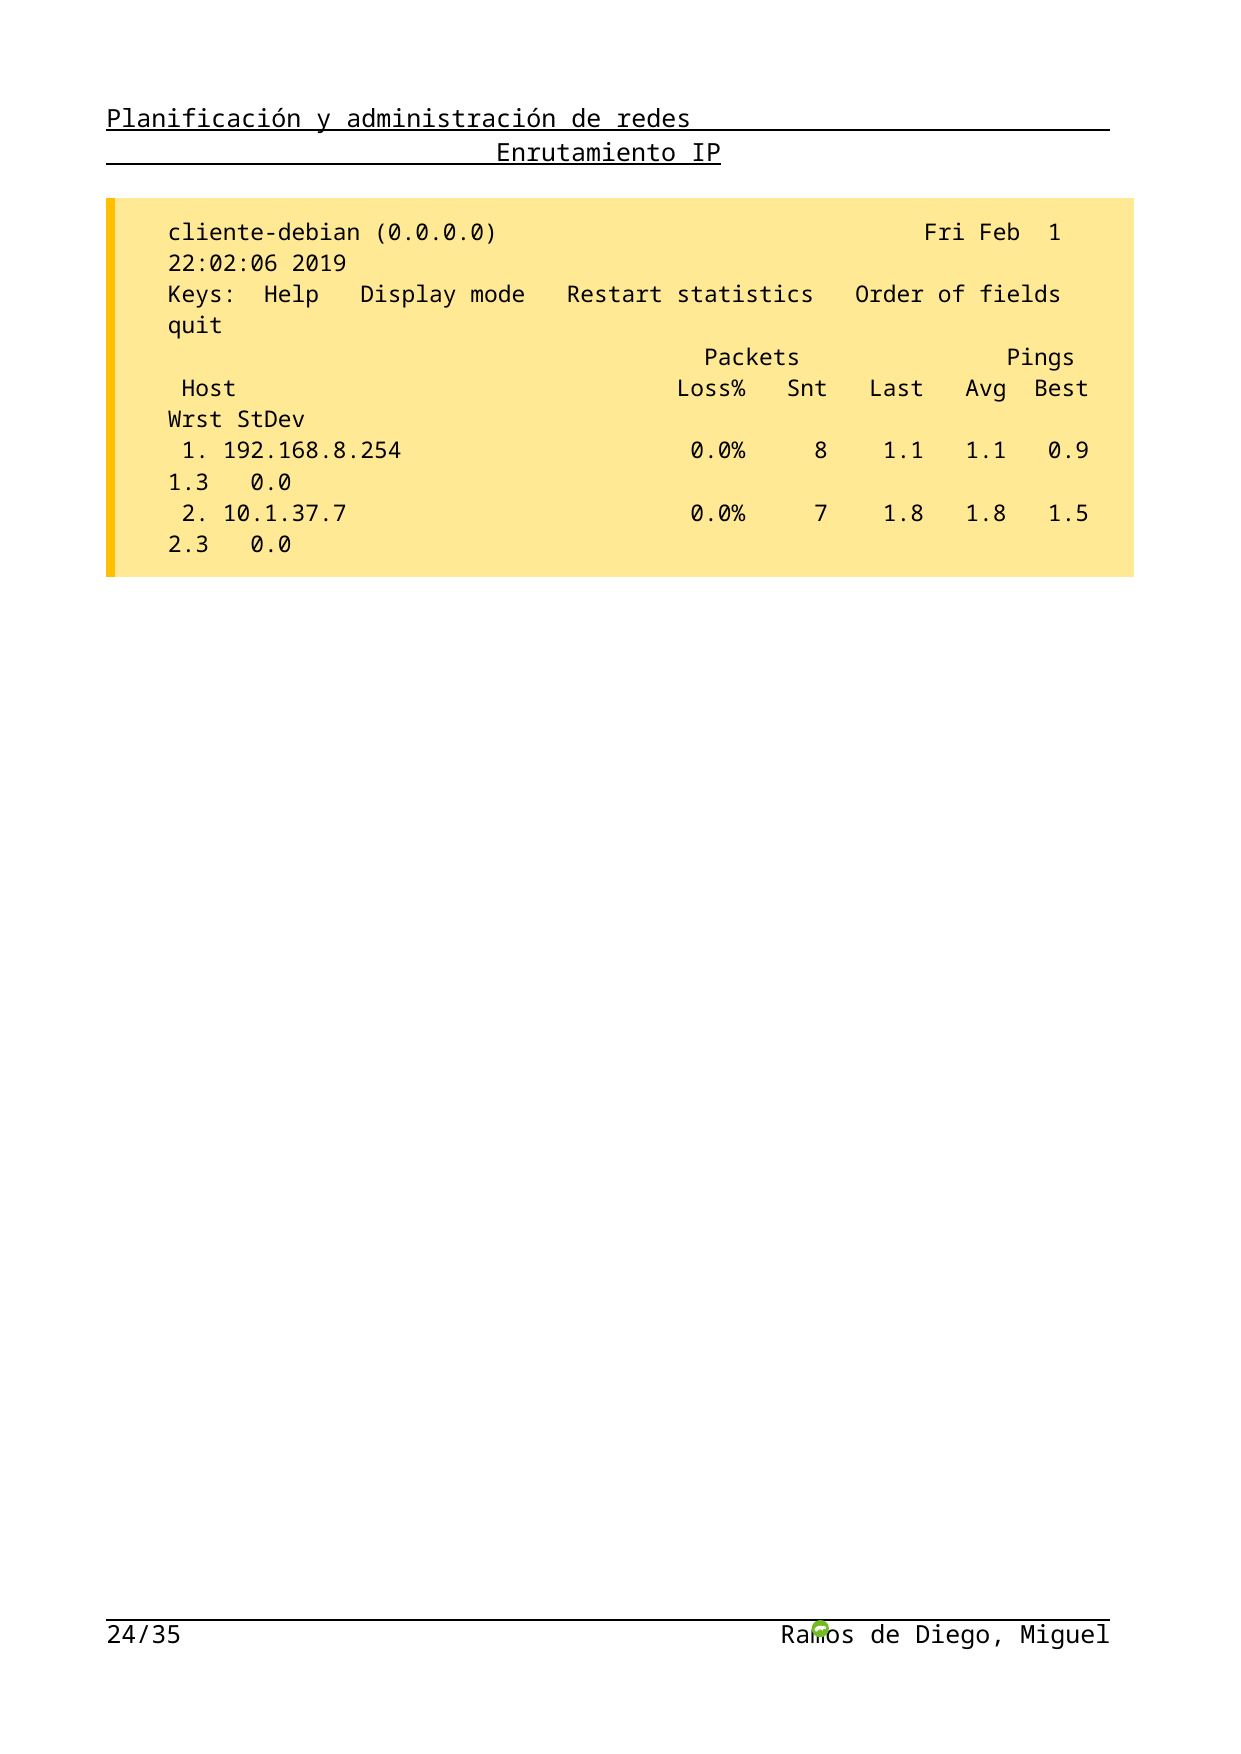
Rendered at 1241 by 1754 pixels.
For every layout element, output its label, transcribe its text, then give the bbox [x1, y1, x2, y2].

text Host Loss% Snt Last Avg Best Wrst StDev [115, 372, 1134, 434]
text Packets Pings [115, 341, 1134, 372]
text 2. 10.1.37.7 0.0% 7 1.8 1.8 1.5 2.3 0.0 [115, 497, 1134, 577]
text Keys: Help Display mode Restart statistics Order of fields quit [115, 278, 1134, 341]
text cliente-debian (0.0.0.0) Fri Feb 1 22:02:06 2019 [115, 198, 1134, 278]
text 1. 192.168.8.254 0.0% 8 1.1 1.1 0.9 1.3 0.0 [115, 434, 1134, 497]
